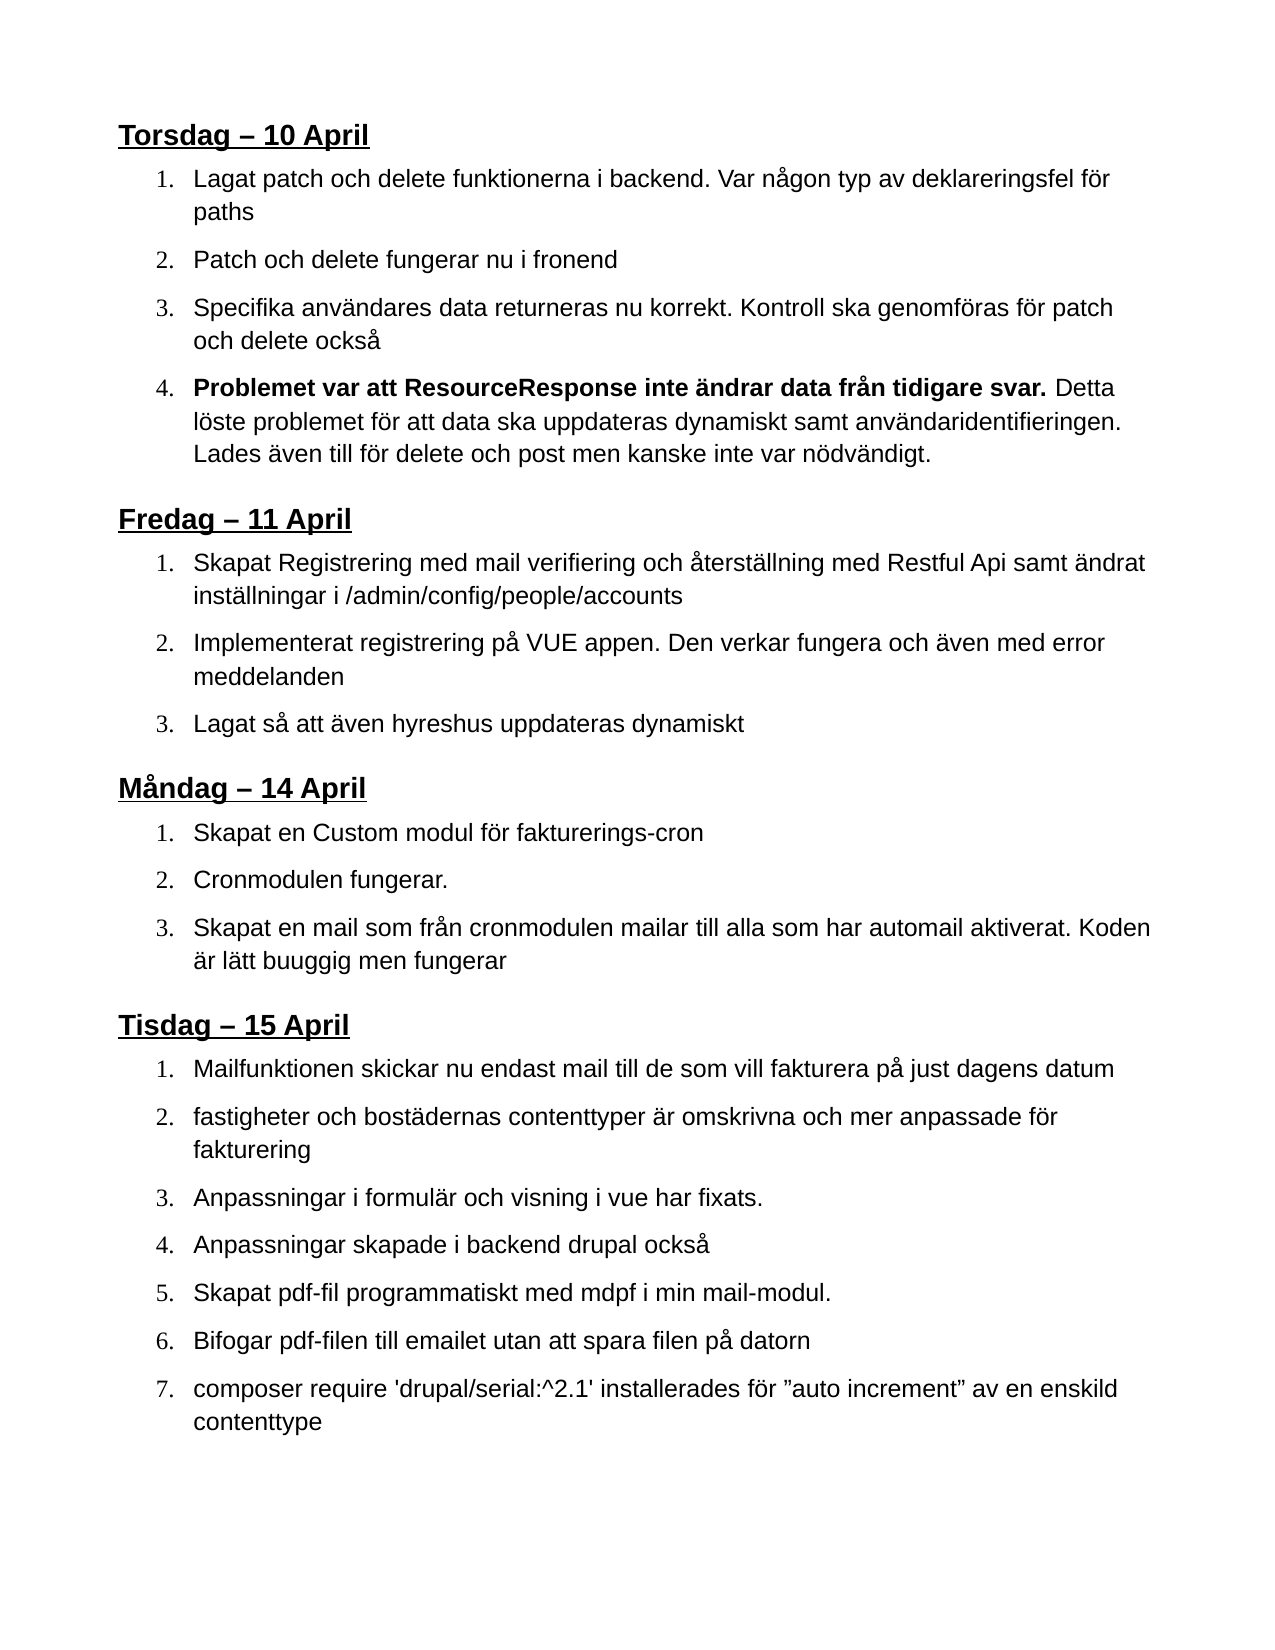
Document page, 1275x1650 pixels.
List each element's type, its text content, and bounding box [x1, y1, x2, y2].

list Specifika användares data returneras nu korrekt. Kontroll ska genomföras för patch och delete också [156, 293, 1157, 354]
list Skapat Registrering med mail verifiering och återställning med Restful Api samt ändrat inställningar i /admin/config/people/accounts [156, 548, 1157, 609]
list Anpassningar skapade i backend drupal också [156, 1230, 1157, 1259]
list Skapat pdf-fil programmatiskt med mdpf i min mail-modul. [156, 1278, 1157, 1307]
list Skapat en mail som från cronmodulen mailar till alla som har automail aktiverat. Koden är lätt buuggig men fungerar [156, 913, 1157, 975]
list Skapat en Custom modul för fakturerings-cron [156, 817, 1157, 846]
subtitle Fredag – 11 April [118, 502, 1157, 535]
list Lagat så att även hyreshus uppdateras dynamiskt [156, 709, 1157, 738]
list Mailfunktionen skickar nu endast mail till de som vill fakturera på just dagens datum [156, 1054, 1157, 1083]
list Anpassningar i formulär och visning i vue har fixats. [156, 1183, 1157, 1212]
subtitle Torsdag – 10 April [118, 118, 1157, 152]
list Bifogar pdf-filen till emailet utan att spara filen på datorn [156, 1326, 1157, 1355]
list Patch och delete fungerar nu i fronend [156, 245, 1157, 274]
list Lagat patch och delete funktionerna i backend. Var någon typ av deklareringsfel för paths [156, 164, 1157, 226]
list Cronmodulen fungerar. [156, 865, 1157, 894]
list Problemet var att ResourceResponse inte ändrar data från tidigare svar. Detta löste problemet för att data ska uppdateras dynamiskt samt användaridentifieringen. Lades även till för delete och post men kanske inte var nödvändigt. [156, 373, 1157, 468]
list composer require 'drupal/serial:^2.1' installerades för ”auto increment” av en enskild contenttype [156, 1373, 1157, 1435]
list fastigheter och bostädernas contenttyper är omskrivna och mer anpassade för fakturering [156, 1102, 1157, 1164]
subtitle Måndag – 14 April [118, 771, 1157, 805]
list Implementerat registrering på VUE appen. Den verkar fungera och även med error meddelanden [156, 628, 1157, 690]
subtitle Tisdag – 15 April [118, 1008, 1157, 1042]
